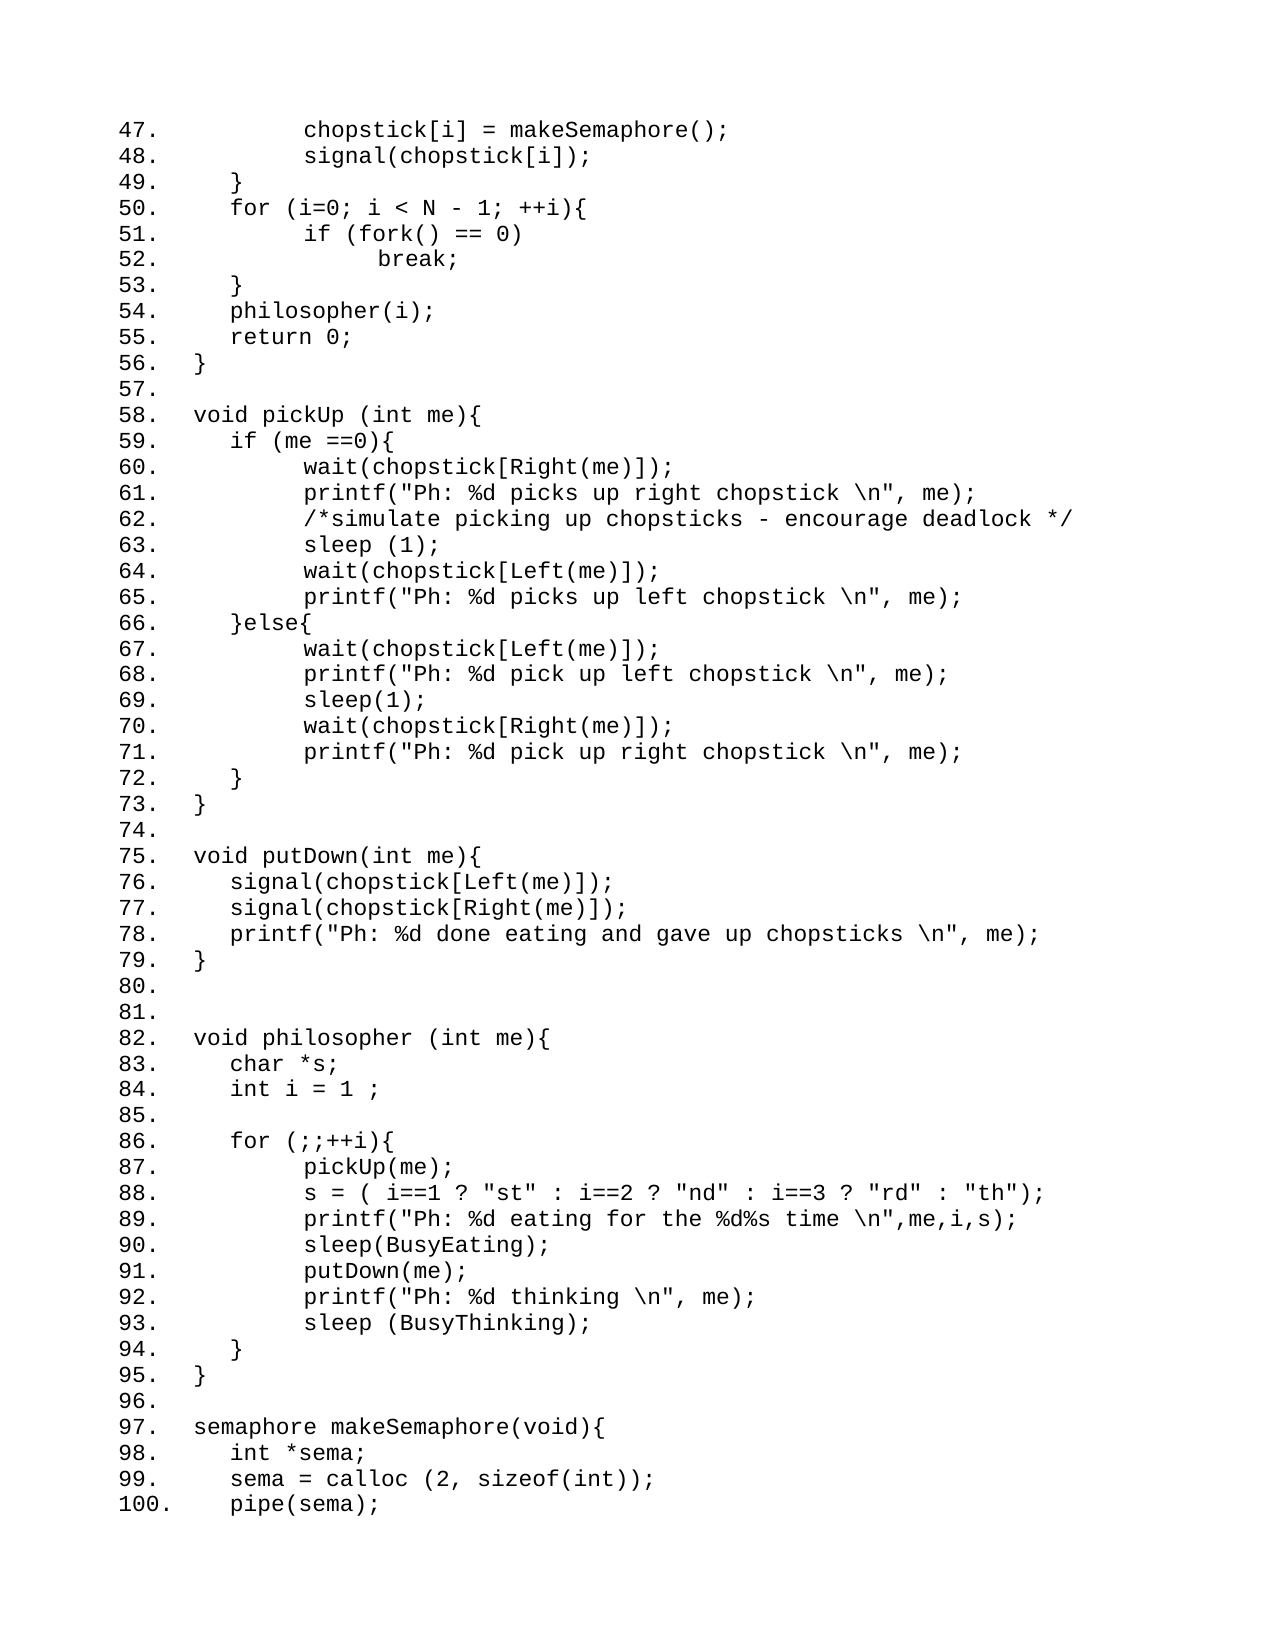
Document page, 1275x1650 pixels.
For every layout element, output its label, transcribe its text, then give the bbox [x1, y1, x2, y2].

list if (fork() == 0) [118, 222, 1157, 248]
list void putDown(int me){ [118, 844, 1157, 870]
list char *s; [118, 1052, 1157, 1078]
list sema = calloc (2, sizeof(int)); [118, 1467, 1157, 1493]
list wait(chopstick[Right(me)]); [118, 455, 1157, 481]
list } [118, 170, 1157, 196]
list sleep (1); [118, 533, 1157, 559]
list sleep(1); [118, 689, 1157, 715]
list signal(chopstick[i]); [118, 144, 1157, 170]
list int i = 1 ; [118, 1078, 1157, 1104]
list pickUp(me); [118, 1156, 1157, 1182]
list /*simulate picking up chopsticks - encourage deadlock */ [118, 507, 1157, 533]
list printf("Ph: %d pick up left chopstick \n", me); [118, 663, 1157, 689]
list philosopher(i); [118, 300, 1157, 326]
list break; [118, 248, 1157, 274]
list signal(chopstick[Right(me)]); [118, 896, 1157, 922]
list printf("Ph: %d picks up right chopstick \n", me); [118, 481, 1157, 507]
list } [118, 767, 1157, 792]
list } [118, 792, 1157, 818]
list int *sema; [118, 1441, 1157, 1467]
list printf("Ph: %d eating for the %d%s time \n",me,i,s); [118, 1207, 1157, 1233]
list } [118, 948, 1157, 974]
list void philosopher (int me){ [118, 1026, 1157, 1052]
list pipe(sema); [118, 1493, 1157, 1519]
list return 0; [118, 326, 1157, 352]
list sleep (BusyThinking); [118, 1311, 1157, 1337]
list if (me ==0){ [118, 429, 1157, 455]
list putDown(me); [118, 1259, 1157, 1285]
list printf("Ph: %d done eating and gave up chopsticks \n", me); [118, 922, 1157, 948]
list wait(chopstick[Left(me)]); [118, 637, 1157, 663]
list for (i=0; i < N - 1; ++i){ [118, 196, 1157, 222]
list }else{ [118, 611, 1157, 637]
list printf("Ph: %d picks up left chopstick \n", me); [118, 585, 1157, 611]
list } [118, 1337, 1157, 1363]
list } [118, 274, 1157, 300]
list printf("Ph: %d thinking \n", me); [118, 1285, 1157, 1311]
list signal(chopstick[Left(me)]); [118, 870, 1157, 896]
list chopstick[i] = makeSemaphore(); [118, 118, 1157, 144]
list } [118, 1363, 1157, 1389]
list wait(chopstick[Left(me)]); [118, 559, 1157, 585]
list printf("Ph: %d pick up right chopstick \n", me); [118, 741, 1157, 767]
list for (;;++i){ [118, 1130, 1157, 1156]
list } [118, 352, 1157, 377]
list void pickUp (int me){ [118, 403, 1157, 429]
list s = ( i==1 ? "st" : i==2 ? "nd" : i==3 ? "rd" : "th"); [118, 1182, 1157, 1207]
list semaphore makeSemaphore(void){ [118, 1415, 1157, 1441]
list sleep(BusyEating); [118, 1233, 1157, 1259]
list wait(chopstick[Right(me)]); [118, 715, 1157, 741]
